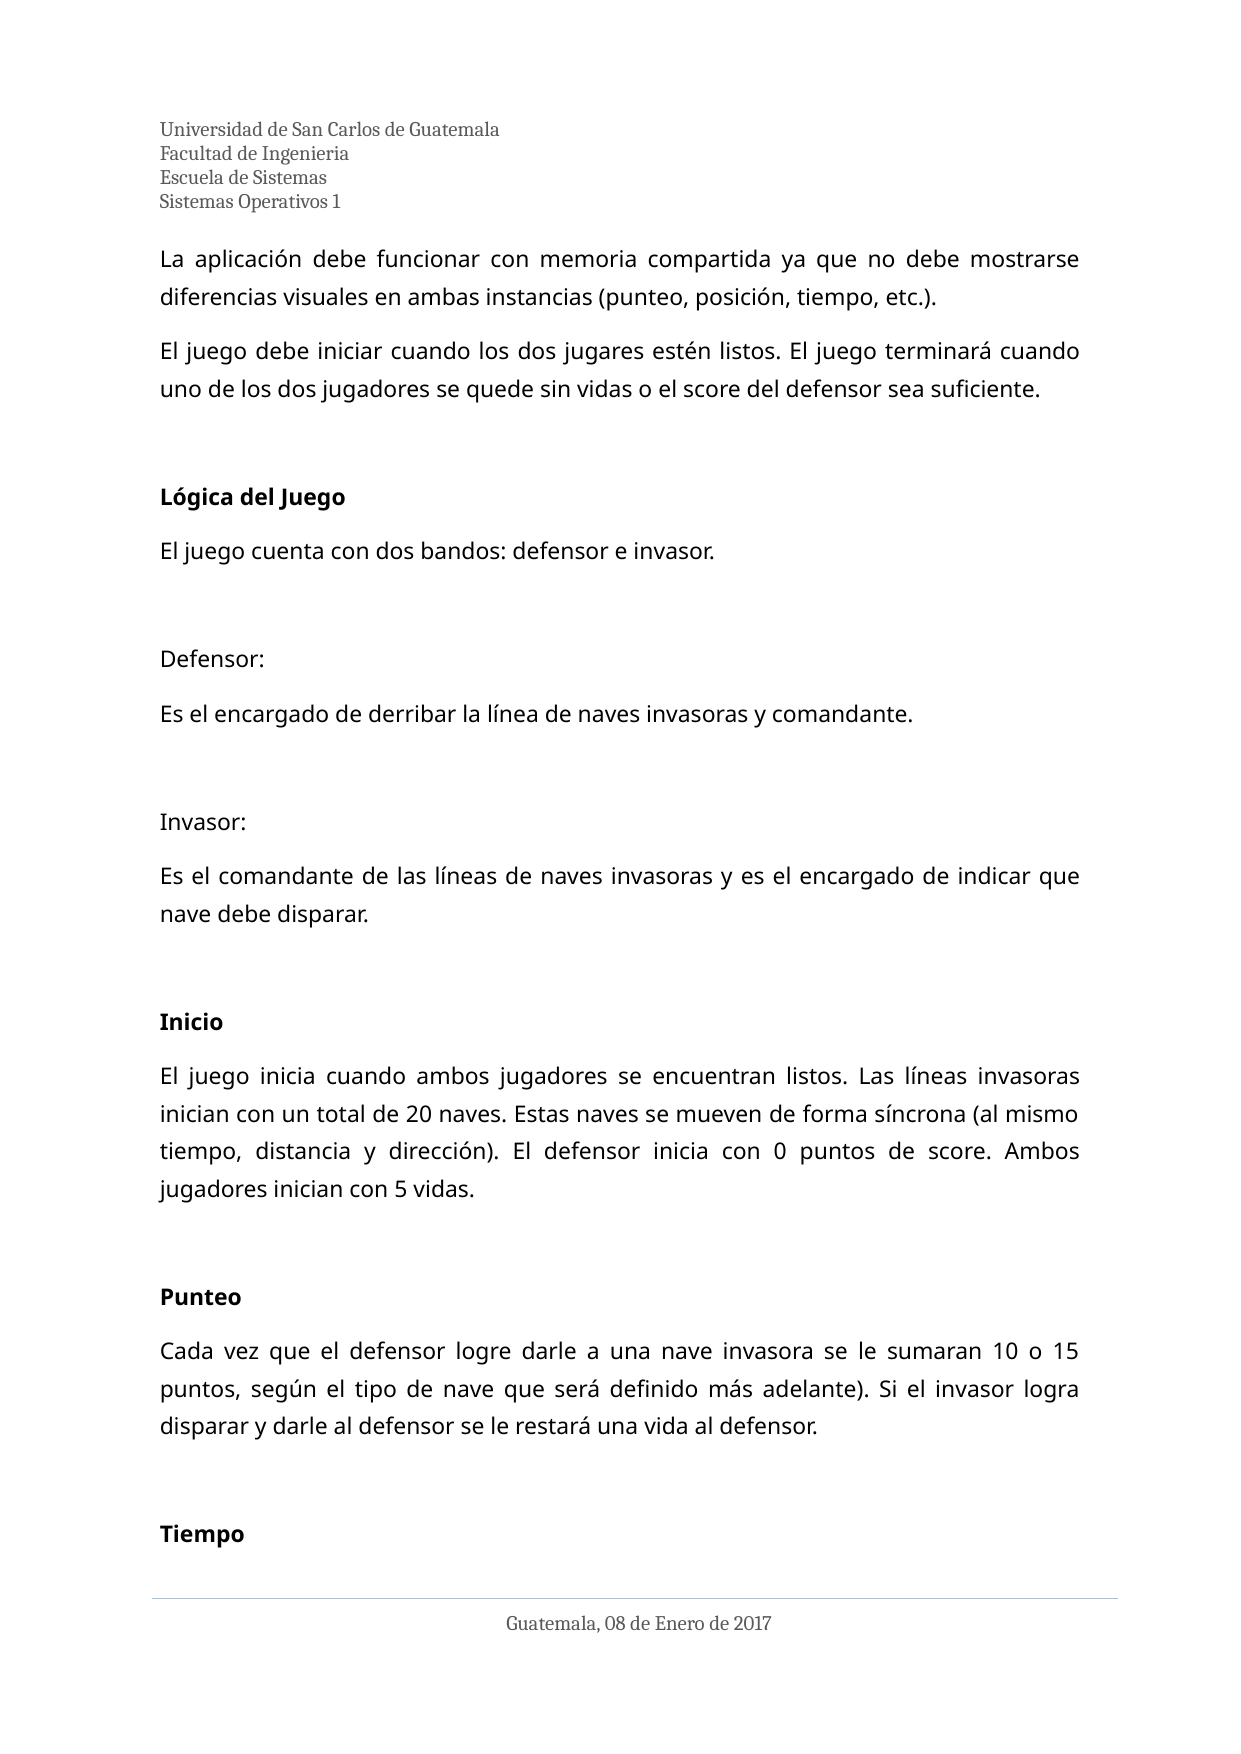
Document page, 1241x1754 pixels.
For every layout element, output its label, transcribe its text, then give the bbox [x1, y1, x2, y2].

text Punteo [159, 1281, 1081, 1312]
text Inicio [159, 1006, 1081, 1037]
text Es el comandante de las líneas de naves invasoras y es el encargado de indicar que nave debe disparar. [159, 860, 1081, 929]
text Cada vez que el defensor logre darle a una nave invasora se le sumaran 10 o 15 puntos, según el tipo de nave que será definido más adelante). Si el invasor logra disparar y darle al defensor se le restará una vida al defensor. [159, 1335, 1081, 1441]
text Defensor: [159, 643, 1081, 675]
text El juego cuenta con dos bandos: defensor e invasor. [159, 535, 1081, 566]
text La aplicación debe funcionar con memoria compartida ya que no debe mostrarse diferencias visuales en ambas instancias (punteo, posición, tiempo, etc.). [159, 243, 1081, 312]
text Tiempo [159, 1518, 1081, 1550]
text Lógica del Juego [159, 481, 1081, 512]
text El juego debe iniciar cuando los dos jugares estén listos. El juego terminará cuando uno de los dos jugadores se quede sin vidas o el score del defensor sea suficiente. [159, 335, 1081, 404]
text Invasor: [159, 806, 1081, 837]
text El juego inicia cuando ambos jugadores se encuentran listos. Las líneas invasoras inician con un total de 20 naves. Estas naves se mueven de forma síncrona (al mismo tiempo, distancia y dirección). El defensor inicia con 0 puntos de score. Ambos jugadores inician con 5 vidas. [159, 1060, 1081, 1204]
text Es el encargado de derribar la línea de naves invasoras y comandante. [159, 698, 1081, 729]
